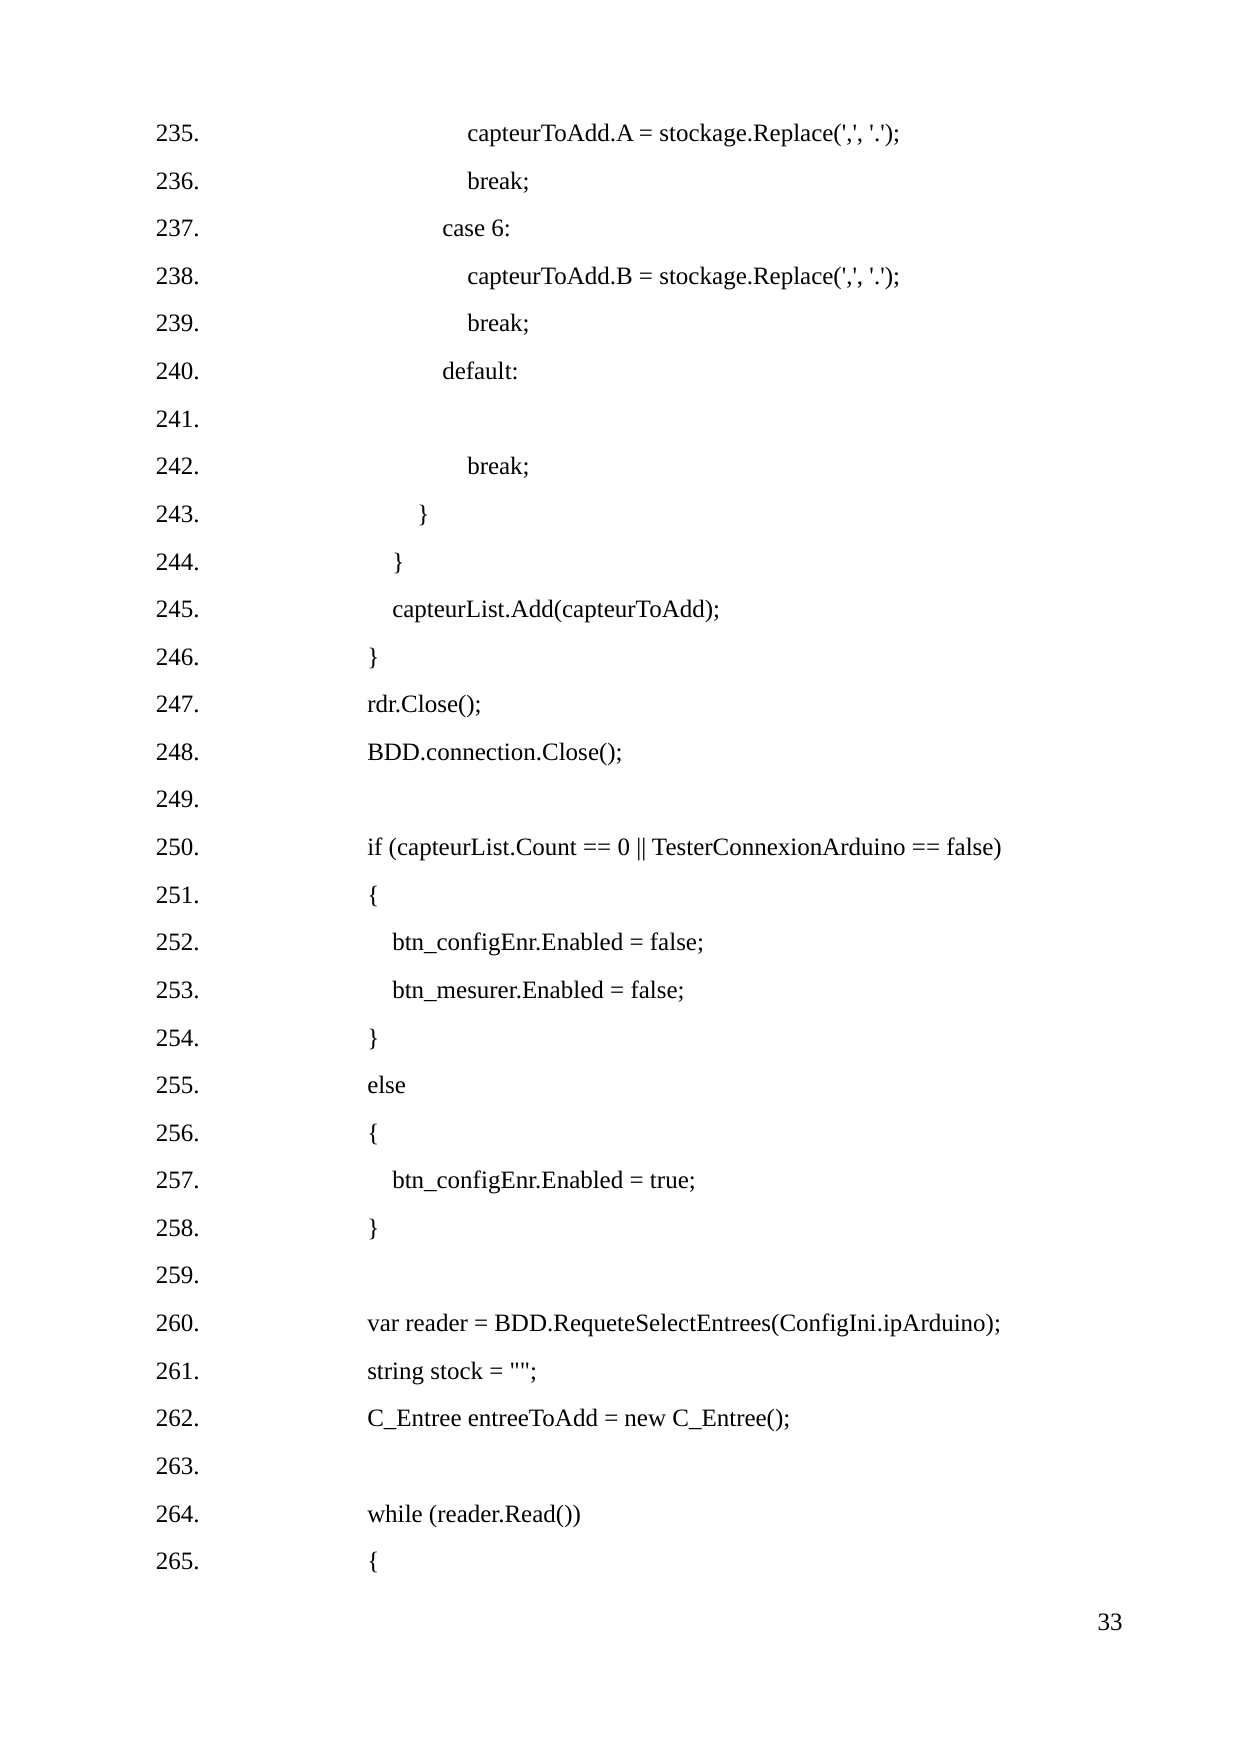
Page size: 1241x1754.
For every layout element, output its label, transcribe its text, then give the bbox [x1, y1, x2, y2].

list } [156, 499, 1122, 528]
list { [156, 1118, 1122, 1147]
list } [156, 1213, 1122, 1242]
list } [156, 547, 1122, 575]
list case 6: [156, 213, 1122, 242]
list break; [156, 308, 1122, 337]
list capteurToAdd.B = stockage.Replace(',', '.'); [156, 261, 1122, 290]
list var reader = BDD.RequeteSelectEntrees(ConfigIni.ipArduino); [156, 1308, 1122, 1337]
list break; [156, 451, 1122, 480]
list BDD.connection.Close(); [156, 737, 1122, 766]
list rdr.Close(); [156, 689, 1122, 718]
list capteurList.Add(capteurToAdd); [156, 594, 1122, 623]
list while (reader.Read()) [156, 1499, 1122, 1527]
list break; [156, 166, 1122, 194]
list string stock = ""; [156, 1356, 1122, 1384]
list { [156, 880, 1122, 908]
list { [156, 1546, 1122, 1575]
list } [156, 1023, 1122, 1051]
list else [156, 1070, 1122, 1099]
list btn_configEnr.Enabled = true; [156, 1165, 1122, 1194]
list btn_configEnr.Enabled = false; [156, 927, 1122, 956]
list if (capteurList.Count == 0 || TesterConnexionArduino == false) [156, 832, 1122, 861]
list C_Entree entreeToAdd = new C_Entree(); [156, 1403, 1122, 1432]
list btn_mesurer.Enabled = false; [156, 975, 1122, 1004]
list default: [156, 356, 1122, 385]
list } [156, 642, 1122, 671]
list capteurToAdd.A = stockage.Replace(',', '.'); [156, 118, 1122, 147]
